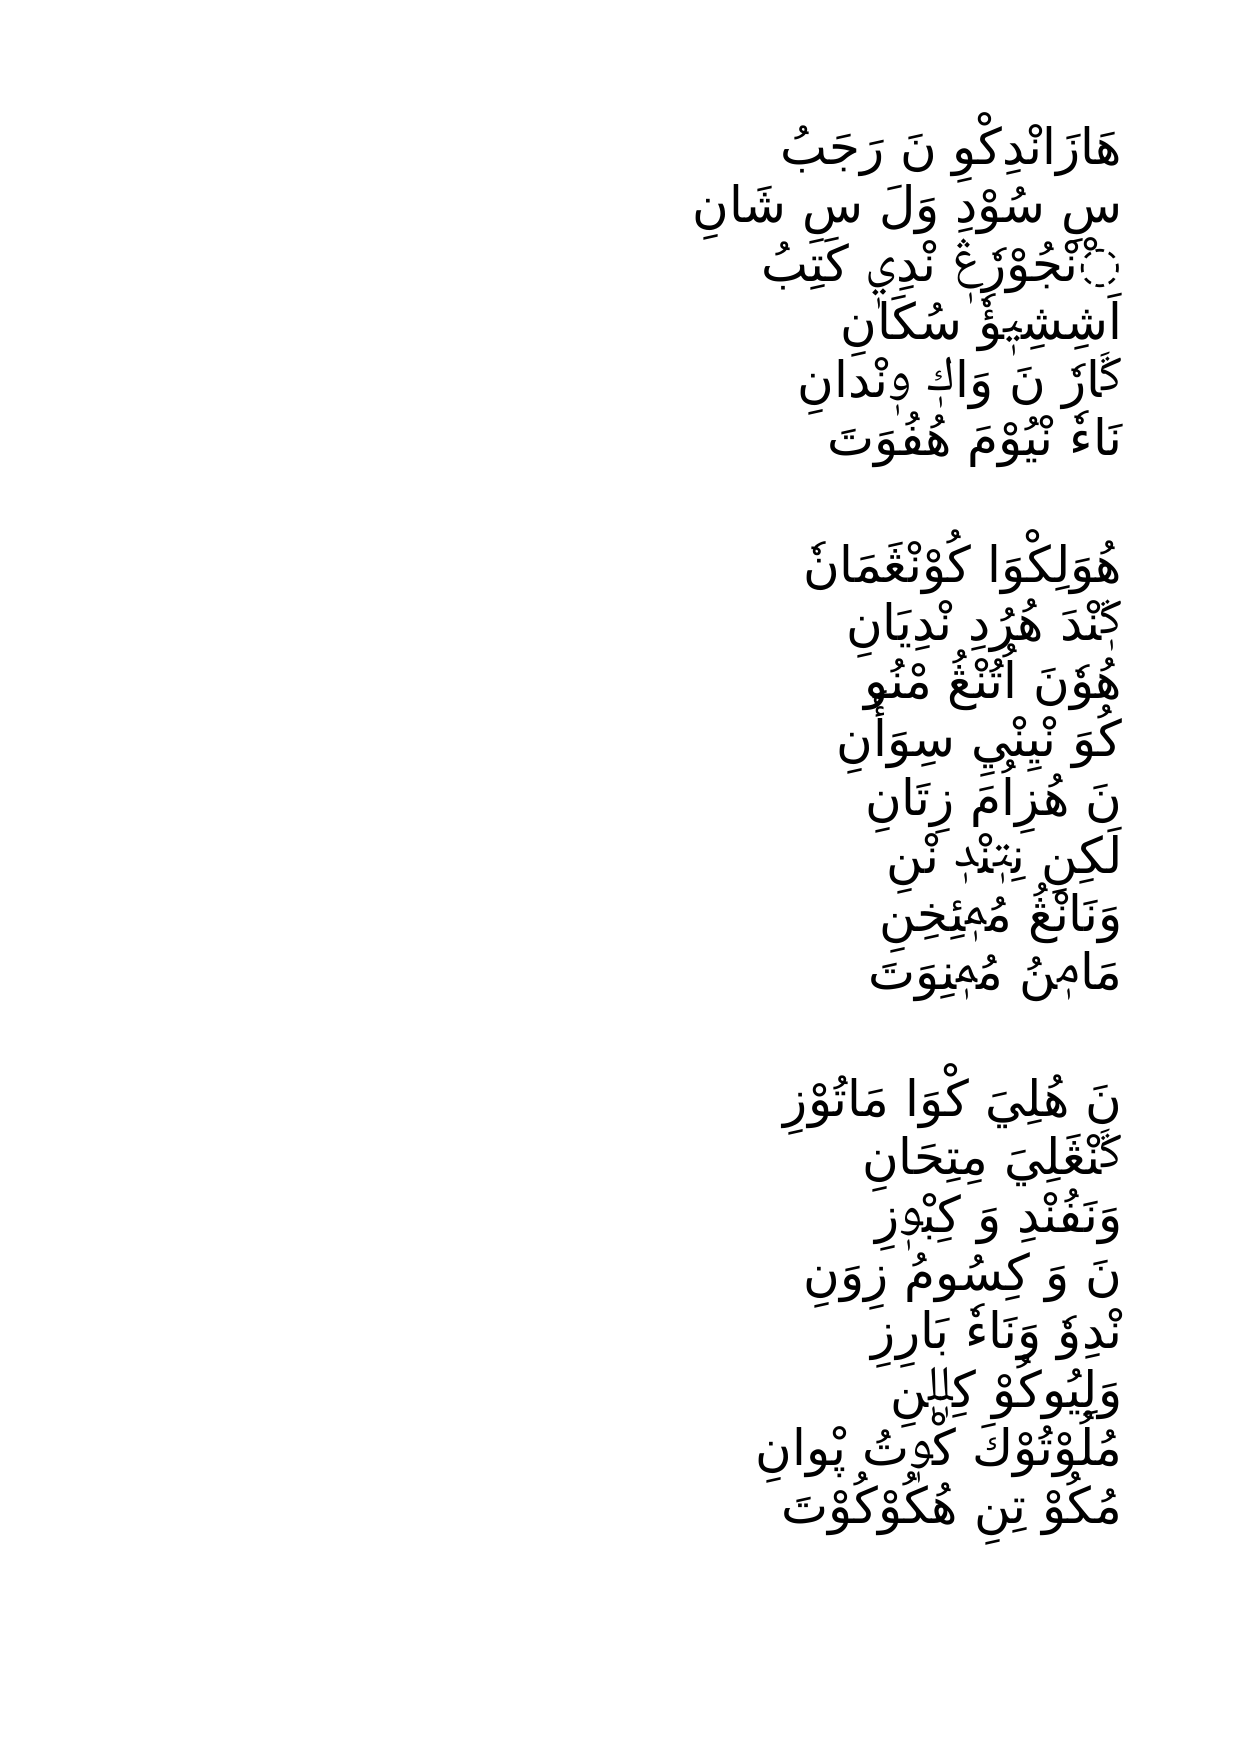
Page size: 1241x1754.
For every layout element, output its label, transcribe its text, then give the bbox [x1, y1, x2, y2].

text هُوٗنَ اُتُنْڠُ مْنُو كُوَ نْيِنْيِ سِوَأٗنِ [118, 652, 1122, 768]
text هُوَلِكْوَا كُوْنْڠَمَانٗ ػٖنْدَ هُرُدِ نْدِيَانِ [118, 536, 1122, 652]
text وَنَانْڠُ مُمٖئِخِنِ مَامٖنُ مُمٖنِوَتَ [118, 885, 1122, 1001]
text نَ هُزِاُمَ زِتَانِ لَكِنِ نِتٖنْدٖ نْنِ [118, 768, 1122, 885]
text نَ هُلِيَ كْوَا مَاتُوْزِ ػَنْڠَلِيَ مِتِحَانِ [118, 1069, 1122, 1186]
text هَازَانْدِكْوِ نَ رَجَبُ سِ سُوْدِ وَلَ سِ شَانِ [118, 118, 1122, 234]
text ْنْجُوْرٗڠٖ نْدِيٖ كَتِبُ اَشِشِيٖؤٗ سُكَانِ [118, 234, 1122, 351]
text ػَارٗ نَ وَاكٖ وٖنْدانِ نَاءٗ نْيُوْمَ هُفُوَتَ [118, 351, 1122, 467]
text وَنَفُنْدِ وَ كِبْوٖزِ نَ وَ كِسُومُ زِوَنِ [118, 1186, 1122, 1302]
text مُلُوْتُوْكَ كْوٖتُ پْوانِ مُكُوْ تِنِ هُكُوْكُوْتَ [118, 1419, 1122, 1535]
text نْدِوٗ وَنَاءٗ بَارِزِ وَلِيُوكُوْ كِلٖلٖنِ [118, 1302, 1122, 1419]
